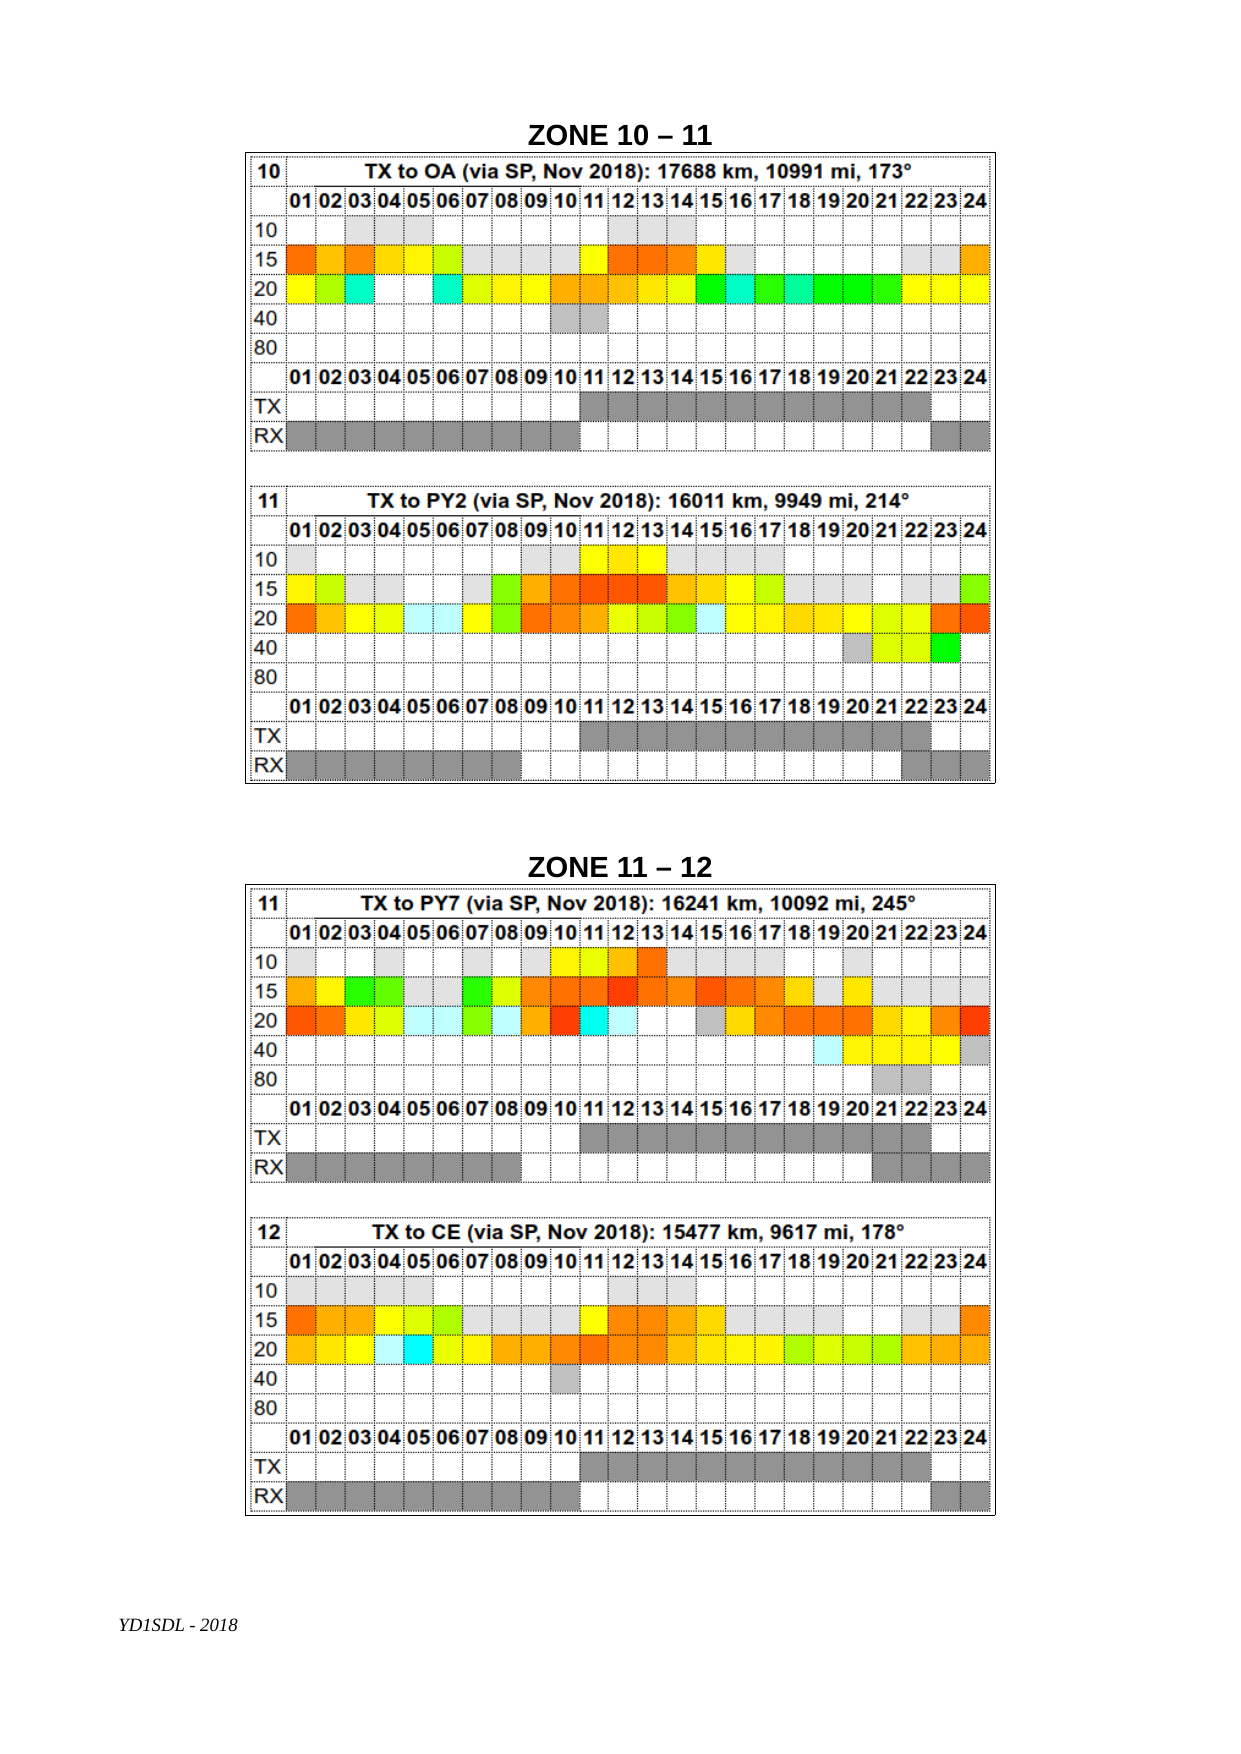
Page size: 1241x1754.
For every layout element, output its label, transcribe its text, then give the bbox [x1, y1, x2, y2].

text ZONE 11 – 12 [118, 850, 1122, 884]
picture [248, 886, 993, 1513]
picture [248, 154, 993, 781]
text ZONE 10 – 11 [118, 118, 1122, 152]
